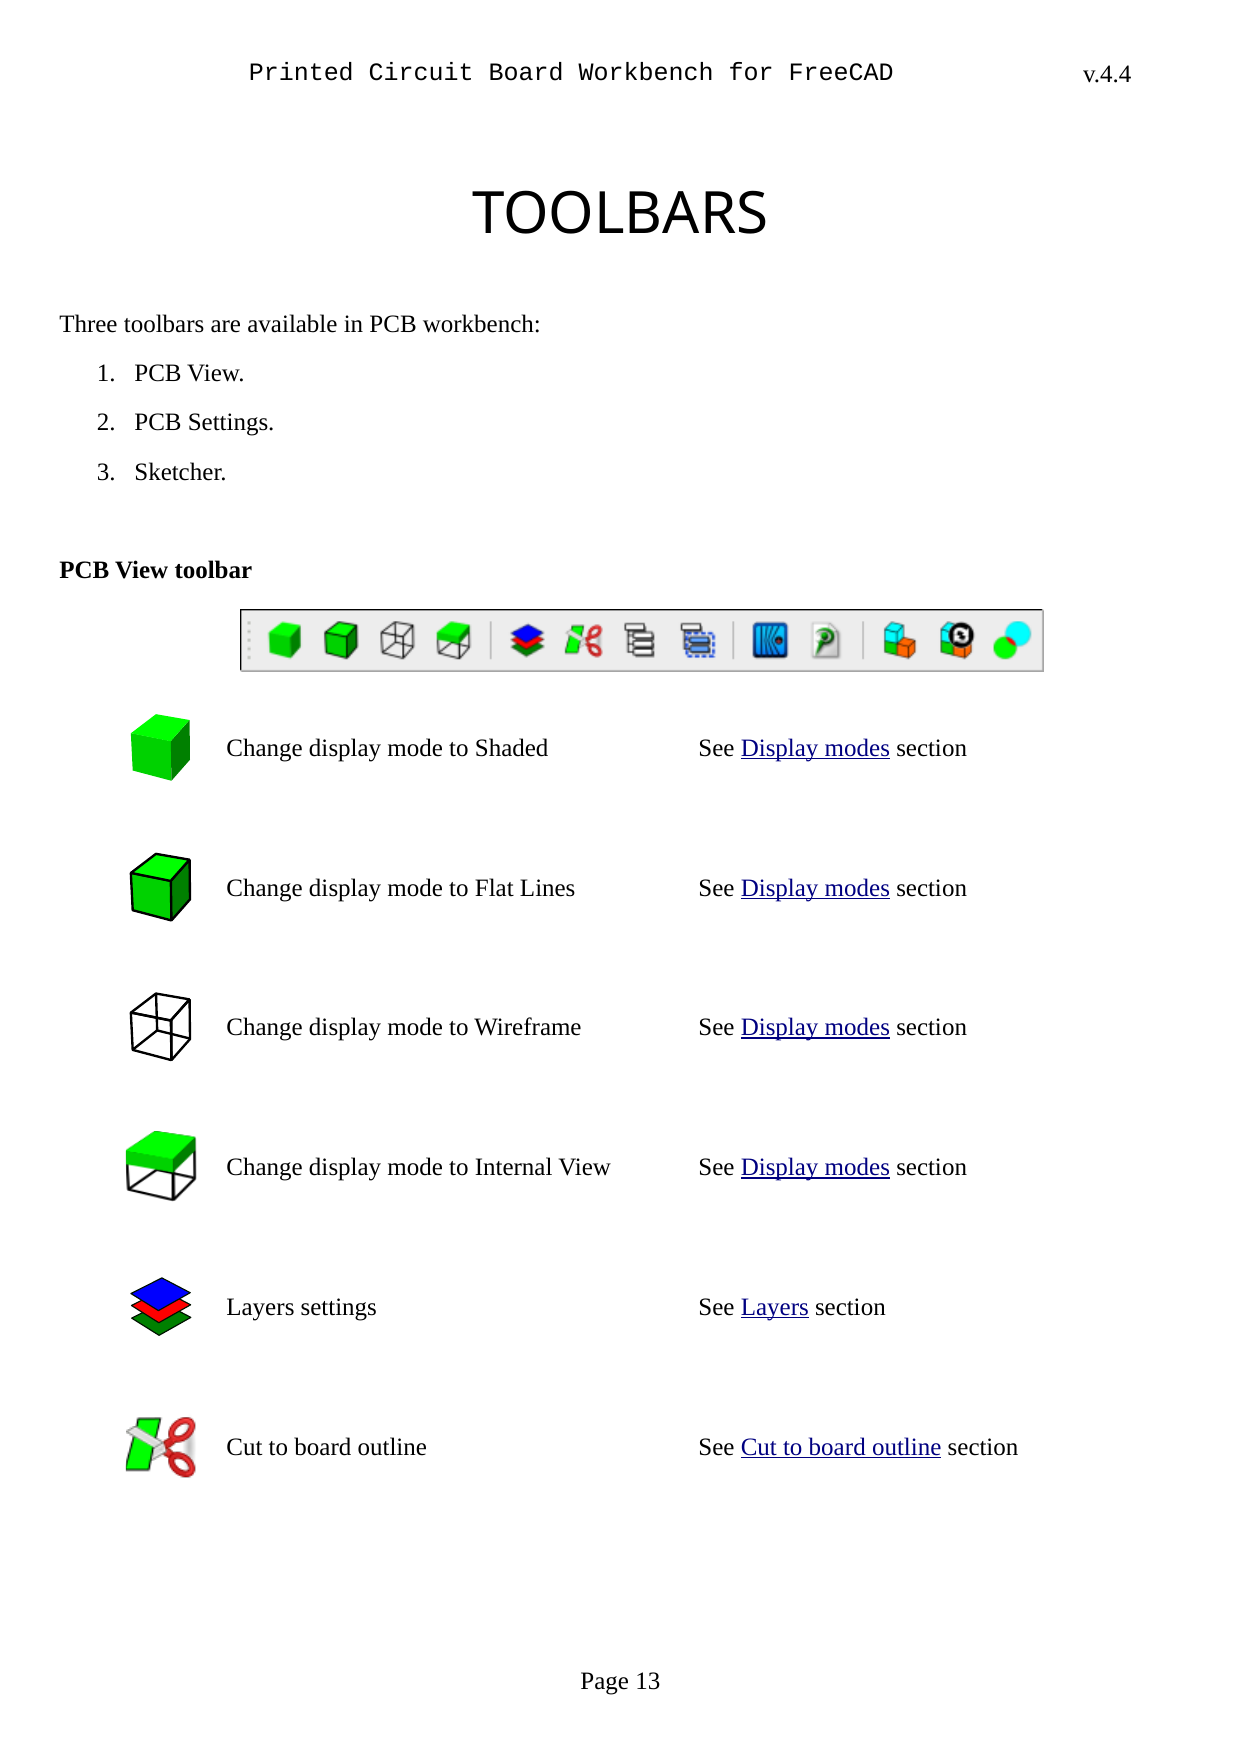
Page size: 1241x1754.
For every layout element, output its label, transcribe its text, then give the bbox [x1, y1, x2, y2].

table_cell Change display mode to Wireframe [220, 957, 692, 1097]
table_cell See Display modes section [693, 1097, 1181, 1236]
list Sketcher. [97, 457, 1181, 485]
picture [240, 609, 1044, 672]
table_cell Cut to board outline [220, 1376, 692, 1516]
table_cell Change display mode to Shaded [220, 678, 692, 817]
table_cell See Display modes section [693, 957, 1181, 1097]
table_cell See Cut to board outline section [693, 1376, 1181, 1516]
subtitle Toolbars [59, 171, 1181, 250]
table_cell Change display mode to Flat Lines [220, 818, 692, 957]
table_header [102, 604, 1181, 678]
table_cell Change display mode to Internal View [220, 1097, 692, 1236]
subtitle PCB View toolbar [59, 555, 1181, 583]
table_cell [102, 678, 220, 817]
table_cell [102, 818, 220, 957]
table_cell Layers settings [220, 1236, 692, 1376]
list PCB Settings. [97, 407, 1181, 436]
table_cell See Display modes section [693, 678, 1181, 817]
picture [125, 1131, 197, 1202]
table_cell [102, 1376, 220, 1516]
table_cell See Display modes section [693, 818, 1181, 957]
table_cell [102, 957, 220, 1097]
text Three toolbars are available in PCB workbench: [59, 309, 1181, 338]
picture [125, 1410, 197, 1482]
table_cell [102, 1236, 220, 1376]
list PCB View. [97, 358, 1181, 387]
table_cell See Layers section [693, 1236, 1181, 1376]
table_cell [102, 1097, 220, 1236]
